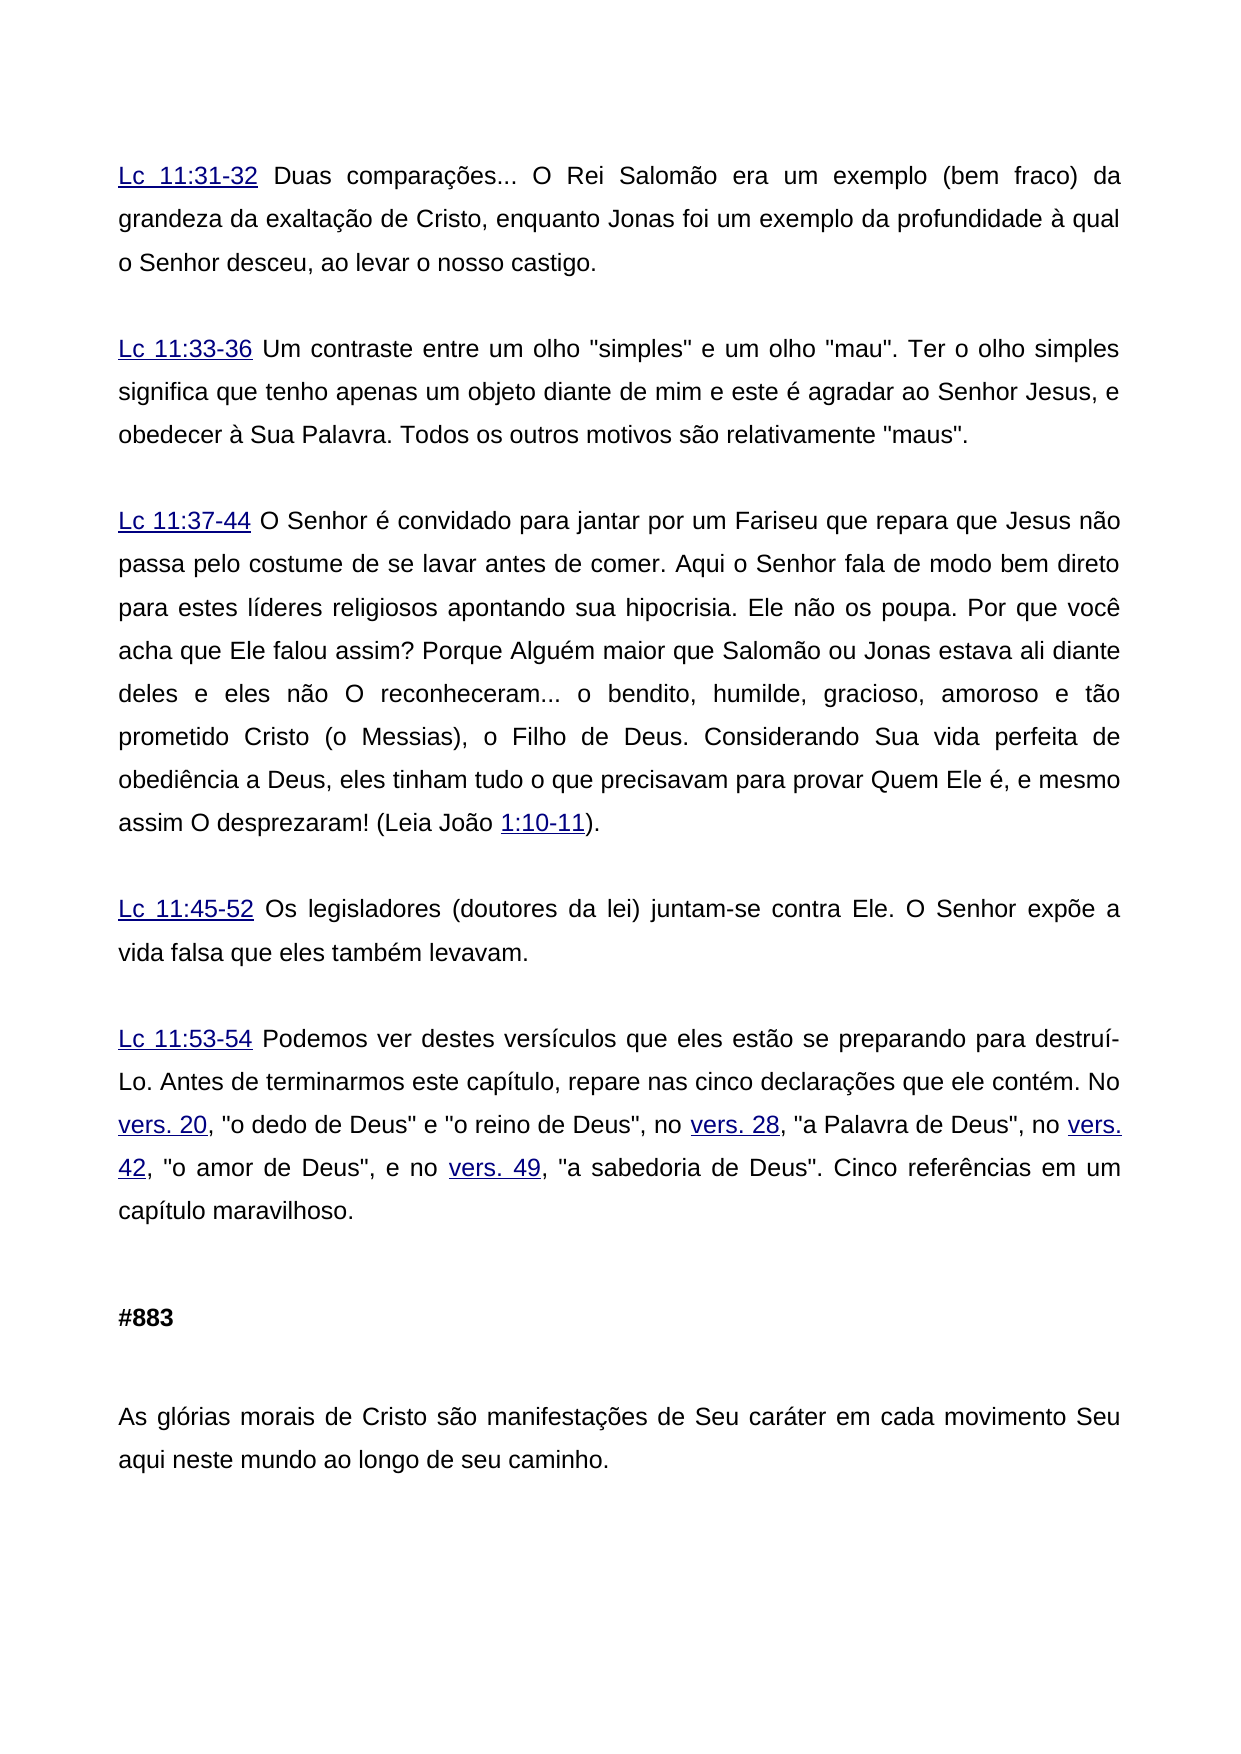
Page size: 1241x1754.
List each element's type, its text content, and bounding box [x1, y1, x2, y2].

subtitle #883 [118, 1303, 1122, 1332]
text Lc 11:33-36 Um contraste entre um olho "simples" e um olho "mau". Ter o olho simples significa que tenho apenas um objeto diante de mim e este é agradar ao Senhor Jesus, e obedecer à Sua Palavra. Todos os outros motivos são relativamente "maus". [118, 334, 1122, 449]
text Lc 11:53-54 Podemos ver destes versículos que eles estão se preparando para destruí-Lo. Antes de terminarmos este capítulo, repare nas cinco declarações que ele contém. No vers. 20, "o dedo de Deus" e "o reino de Deus", no vers. 28, "a Palavra de Deus", no vers. 42, "o amor de Deus", e no vers. 49, "a sabedoria de Deus". Cinco referências em um capítulo maravilhoso. [118, 1024, 1122, 1225]
text As glórias morais de Cristo são manifestações de Seu caráter em cada movimento Seu aqui neste mundo ao longo de seu caminho. [118, 1402, 1122, 1474]
text Lc 11:37-44 O Senhor é convidado para jantar por um Fariseu que repara que Jesus não passa pelo costume de se lavar antes de comer. Aqui o Senhor fala de modo bem direto para estes líderes religiosos apontando sua hipocrisia. Ele não os poupa. Por que você acha que Ele falou assim? Porque Alguém maior que Salomão ou Jonas estava ali diante deles e eles não O reconheceram... o bendito, humilde, gracioso, amoroso e tão prometido Cristo (o Messias), o Filho de Deus. Considerando Sua vida perfeita de obediência a Deus, eles tinham tudo o que precisavam para provar Quem Ele é, e mesmo assim O desprezaram! (Leia João 1:10-11). [118, 506, 1122, 837]
text Lc 11:31-32 Duas comparações... O Rei Salomão era um exemplo (bem fraco) da grandeza da exaltação de Cristo, enquanto Jonas foi um exemplo da profundidade à qual o Senhor desceu, ao levar o nosso castigo. [118, 161, 1122, 276]
text Lc 11:45-52 Os legisladores (doutores da lei) juntam-se contra Ele. O Senhor expõe a vida falsa que eles também levavam. [118, 894, 1122, 966]
